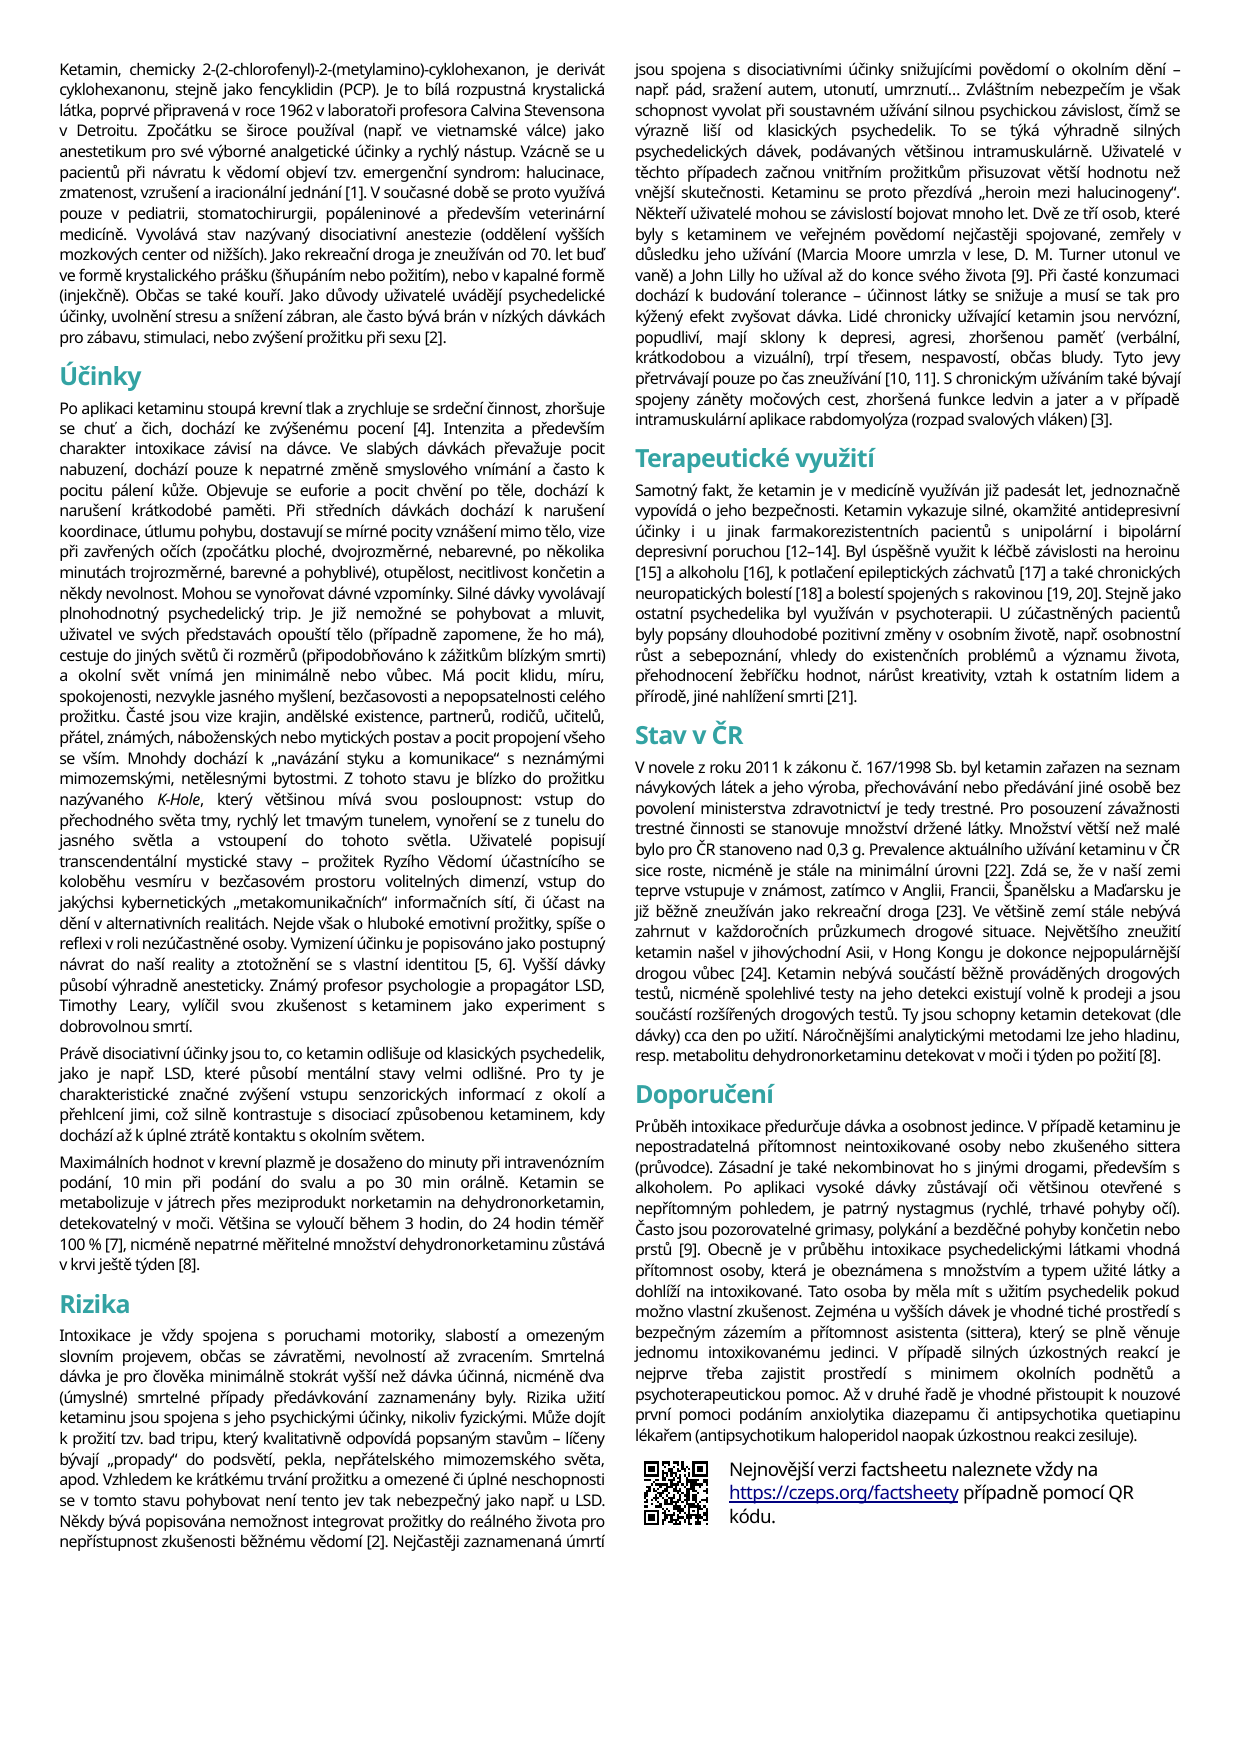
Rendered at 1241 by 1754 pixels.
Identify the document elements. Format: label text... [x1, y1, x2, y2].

subtitle Rizika [59, 1287, 605, 1319]
text jsou spojena s disociativními účinky snižujícími povědomí o okolním dění – např. pád, sražení autem, utonutí, umrznutí… Zvláštním nebezpečím je však schopnost vyvolat při soustavném užívání silnou psychickou závislost, čímž se výrazně liší od klasických psychedelik. To se týká výhradně silných psychedelických dávek, podávaných většinou intramuskulárně. Uživatelé v těchto případech začnou vnitřním prožitkům přisuzovat větší hodnotu než vnější skutečnosti. Ketaminu se proto přezdívá „heroin mezi halucinogeny“. Někteří uživatelé mohou se závislostí bojovat mnoho let. Dvě ze tří osob, které byly s ketaminem ve veřejném povědomí nejčastěji spojované, zemřely v důsledku jeho užívání (Marcia Moore umrzla v lese, D. M. Turner utonul ve vaně) a John Lilly ho užíval až do konce svého života [9]. Při časté konzumaci dochází k budování tolerance – účinnost látky se snižuje a musí se tak pro kýžený efekt zvyšovat dávka. Lidé chronicky užívající ketamin jsou nervózní, popudliví, mají sklony k depresi, agresi, zhoršenou paměť (verbální, krátkodobou a vizuální), trpí třesem, nespavostí, občas bludy. Tyto jevy přetrvávají pouze po čas zneužívání [10, 11]. S chronickým užíváním také bývají spojeny záněty močových cest, zhoršená funkce ledvin a jater a v případě intramuskulární aplikace rabdomyolýza (rozpad svalových vláken) [3]. [635, 59, 1181, 430]
text Samotný fakt, že ketamin je v medicíně využíván již padesát let, jednoznačně vypovídá o jeho bezpečnosti. Ketamin vykazuje silné, okamžité antidepresivní účinky i u jinak farmakorezistentních pacientů s unipolární i bipolární depresivní poruchou [12–14]. Byl úspěšně využit k léčbě závislosti na heroinu [15] a alkoholu [16], k potlačení epileptických záchvatů [17] a také chronických neuropatických bolestí [18] a bolestí spojených s rakovinou [19, 20]. Stejně jako ostatní psychedelika byl využíván v psychoterapii. U zúčastněných pacientů byly popsány dlouhodobé pozitivní změny v osobním životě, např. osobnostní růst a sebepoznání, vhledy do existenčních problémů a významu života, přehodnocení žebříčku hodnot, nárůst kreativity, vztah k ostatním lidem a přírodě, jiné nahlížení smrti [21]. [635, 480, 1181, 707]
text Právě disociativní účinky jsou to, co ketamin odlišuje od klasických psychedelik, jako je např. LSD, které působí mentální stavy velmi odlišné. Pro ty je charakteristické značné zvýšení vstupu senzorických informací z okolí a přehlcení jimi, což silně kontrastuje s disociací způsobenou ketaminem, kdy dochází až k úplné ztrátě kontaktu s okolním světem. [59, 1043, 605, 1146]
text Maximálních hodnot v krevní plazmě je dosaženo do minuty při intravenózním podání, 10 min při podání do svalu a po 30 min orálně. Ketamin se metabolizuje v játrech přes meziprodukt norketamin na dehydronorketamin, detekovatelný v moči. Většina se vyloučí během 3 hodin, do 24 hodin téměř 100 % [7], nicméně nepatrné měřitelné množství dehydronorketaminu zůstává v krvi ještě týden [8]. [59, 1152, 605, 1276]
text Průběh intoxikace předurčuje dávka a osobnost jedince. V případě ketaminu je nepostradatelná přítomnost neintoxikované osoby nebo zkušeného sittera (průvodce). Zásadní je také nekombinovat ho s jinými drogami, především s alkoholem. Po aplikaci vysoké dávky zůstávají oči většinou otevřené s nepřítomným pohledem, je patrný nystagmus (rychlé, trhavé pohyby očí). Často jsou pozorovatelné grimasy, polykání a bezděčné pohyby končetin nebo prstů [9]. Obecně je v průběhu intoxikace psychedelickými látkami vhodná přítomnost osoby, která je obeznámena s množstvím a typem užité látky a dohlíží na intoxikované. Tato osoba by měla mít s užitím psychedelik pokud možno vlastní zkušenost. Zejména u vyšších dávek je vhodné tiché prostředí s bezpečným zázemím a přítomnost asistenta (sittera), který se plně věnuje jednomu intoxikovanému jedinci. V případě silných úzkostných reakcí je nejprve třeba zajistit prostředí s minimem okolních podnětů a psychoterapeutickou pomoc. Až v druhé řadě je vhodné přistoupit k nouzové první pomoci podáním anxiolytika diazepamu či antipsychotika quetiapinu lékařem (antipsychotikum haloperidol naopak úzkostnou reakci zesiluje). [635, 1116, 1181, 1446]
table_header [635, 1452, 729, 1540]
subtitle Doporučení [635, 1078, 1181, 1110]
text V novele z roku 2011 k zákonu č. 167/1998 Sb. byl ketamin zařazen na seznam návykových látek a jeho výroba, přechovávání nebo předávání jiné osobě bez povolení ministerstva zdravotnictví je tedy trestné. Pro posouzení závažnosti trestné činnosti se stanovuje množství držené látky. Množství větší než malé bylo pro ČR stanoveno nad 0,3 g. Prevalence aktuálního užívání ketaminu v ČR sice roste, nicméně je stále na minimální úrovni [22]. Zdá se, že v naší zemi teprve vstupuje v známost, zatímco v Anglii, Francii, Španělsku a Maďarsku je již běžně zneužíván jako rekreační droga [23]. Ve většině zemí stále nebývá zahrnut v každoročních průzkumech drogové situace. Největšího zneužití ketamin našel v jihovýchodní Asii, v Hong Kongu je dokonce nejpopulárnější drogou vůbec [24]. Ketamin nebývá součástí běžně prováděných drogových testů, nicméně spolehlivé testy na jeho detekci existují volně k prodeji a jsou součástí rozšířených drogových testů. Ty jsou schopny ketamin detekovat (dle dávky) cca den po užití. Náročnějšími analytickými metodami lze jeho hladinu, resp. metabolitu dehydronorketaminu detekovat v moči i týden po požití [8]. [635, 757, 1181, 1066]
text Intoxikace je vždy spojena s poruchami motoriky, slabostí a omezeným slovním projevem, občas se závratěmi, nevolností až zvracením. Smrtelná dávka je pro člověka minimálně stokrát vyšší než dávka účinná, nicméně dva (úmyslné) smrtelné případy předávkování zaznamenány byly. Rizika užití ketaminu jsou spojena s jeho psychickými účinky, nikoliv fyzickými. Může dojít k prožití tzv. bad tripu, který kvalitativně odpovídá popsaným stavům – líčeny bývají „propady“ do podsvětí, pekla, nepřátelského mimozemského světa, apod. Vzhledem ke krátkému trvání prožitku a omezené či úplné neschopnosti se v tomto stavu pohybovat není tento jev tak nebezpečný jako např. u LSD. Někdy bývá popisována nemožnost integrovat prožitky do reálného života pro nepřístupnost zkušenosti běžnému vědomí [2]. Nejčastěji zaznamenaná úmrtí [59, 1326, 605, 1552]
subtitle Stav v ČR [635, 719, 1181, 751]
text Po aplikaci ketaminu stoupá krevní tlak a zrychluje se srdeční činnost, zhoršuje se chuť a čich, dochází ke zvýšenému pocení [4]. Intenzita a především charakter intoxikace závisí na dávce. Ve slabých dávkách převažuje pocit nabuzení, dochází pouze k nepatrné změně smyslového vnímání a často k pocitu pálení kůže. Objevuje se euforie a pocit chvění po těle, dochází k narušení krátkodobé paměti. Při středních dávkách dochází k narušení koordinace, útlumu pohybu, dostavují se mírné pocity vznášení mimo tělo, vize při zavřených očích (zpočátku ploché, dvojrozměrné, nebarevné, po několika minutách trojrozměrné, barevné a pohyblivé), otupělost, necitlivost končetin a někdy nevolnost. Mohou se vynořovat dávné vzpomínky. Silné dávky vyvolávají plnohodnotný psychedelický trip. Je již nemožné se pohybovat a mluvit, uživatel ve svých představách opouští tělo (případně zapomene, že ho má), cestuje do jiných světů či rozměrů (připodobňováno k zážitkům blízkým smrti) a okolní svět vnímá jen minimálně nebo vůbec. Má pocit klidu, míru, spokojenosti, nezvykle jasného myšlení, bezčasovosti a nepopsatelnosti celého prožitku. Časté jsou vize krajin, andělské existence, partnerů, rodičů, učitelů, přátel, známých, náboženských nebo mytických postav a pocit propojení všeho se vším. Mnohdy dochází k „navázání styku a komunikace“ s neznámými mimozemskými, netělesnými bytostmi. Z tohoto stavu je blízko do prožitku nazývaného K-Hole, který většinou mívá svou posloupnost: vstup do přechodného světa tmy, rychlý let tmavým tunelem, vynoření se z tunelu do jasného světla a vstoupení do tohoto světla. Uživatelé popisují transcendentální mystické stavy – prožitek Ryzího Vědomí účastnícího se koloběhu vesmíru v bezčasovém prostoru volitelných dimenzí, vstup do jakýchsi kybernetických „metakomunikačních“ informačních sítí, či účast na dění v alternativních realitách. Nejde však o hluboké emotivní prožitky, spíše o reflexi v roli nezúčastněné osoby. Vymizení účinku je popisováno jako postupný návrat do naší reality a ztotožnění se s vlastní identitou [5, 6]. Vyšší dávky působí výhradně anesteticky. Známý profesor psychologie a propagátor LSD, Timothy Leary, vylíčil svou zkušenost s ketaminem jako experiment s dobrovolnou smrtí. [59, 398, 605, 1037]
subtitle Terapeutické využití [635, 442, 1181, 474]
subtitle Účinky [59, 359, 605, 392]
table_header Nejnovější verzi factsheetu naleznete vždy na https://czeps.org/factsheety případně pomocí QR kódu. [729, 1452, 1181, 1540]
text Ketamin, chemicky 2-(2-chlorofenyl)-2-(metylamino)-cyklohexanon, je derivát cyklohexanonu, stejně jako fencyklidin (PCP). Je to bílá rozpustná krystalická látka, poprvé připravená v roce 1962 v laboratoři profesora Calvina Stevensona v Detroitu. Zpočátku se široce používal (např. ve vietnamské válce) jako anestetikum pro své výborné analgetické účinky a rychlý nástup. Vzácně se u pacientů při návratu k vědomí objeví tzv. emergenční syndrom: halucinace, zmatenost, vzrušení a iracionální jednání [1]. V současné době se proto využívá pouze v pediatrii, stomatochirurgii, popáleninové a především veterinární medicíně. Vyvolává stav nazývaný disociativní anestezie (oddělení vyšších mozkových center od nižších). Jako rekreační droga je zneužíván od 70. let buď ve formě krystalického prášku (šňupáním nebo požitím), nebo v kapalné formě (injekčně). Občas se také kouří. Jako důvody uživatelé uvádějí psychedelické účinky, uvolnění stresu a snížení zábran, ale často bývá brán v nízkých dávkách pro zábavu, stimulaci, nebo zvýšení prožitku při sexu [2]. [59, 59, 605, 348]
